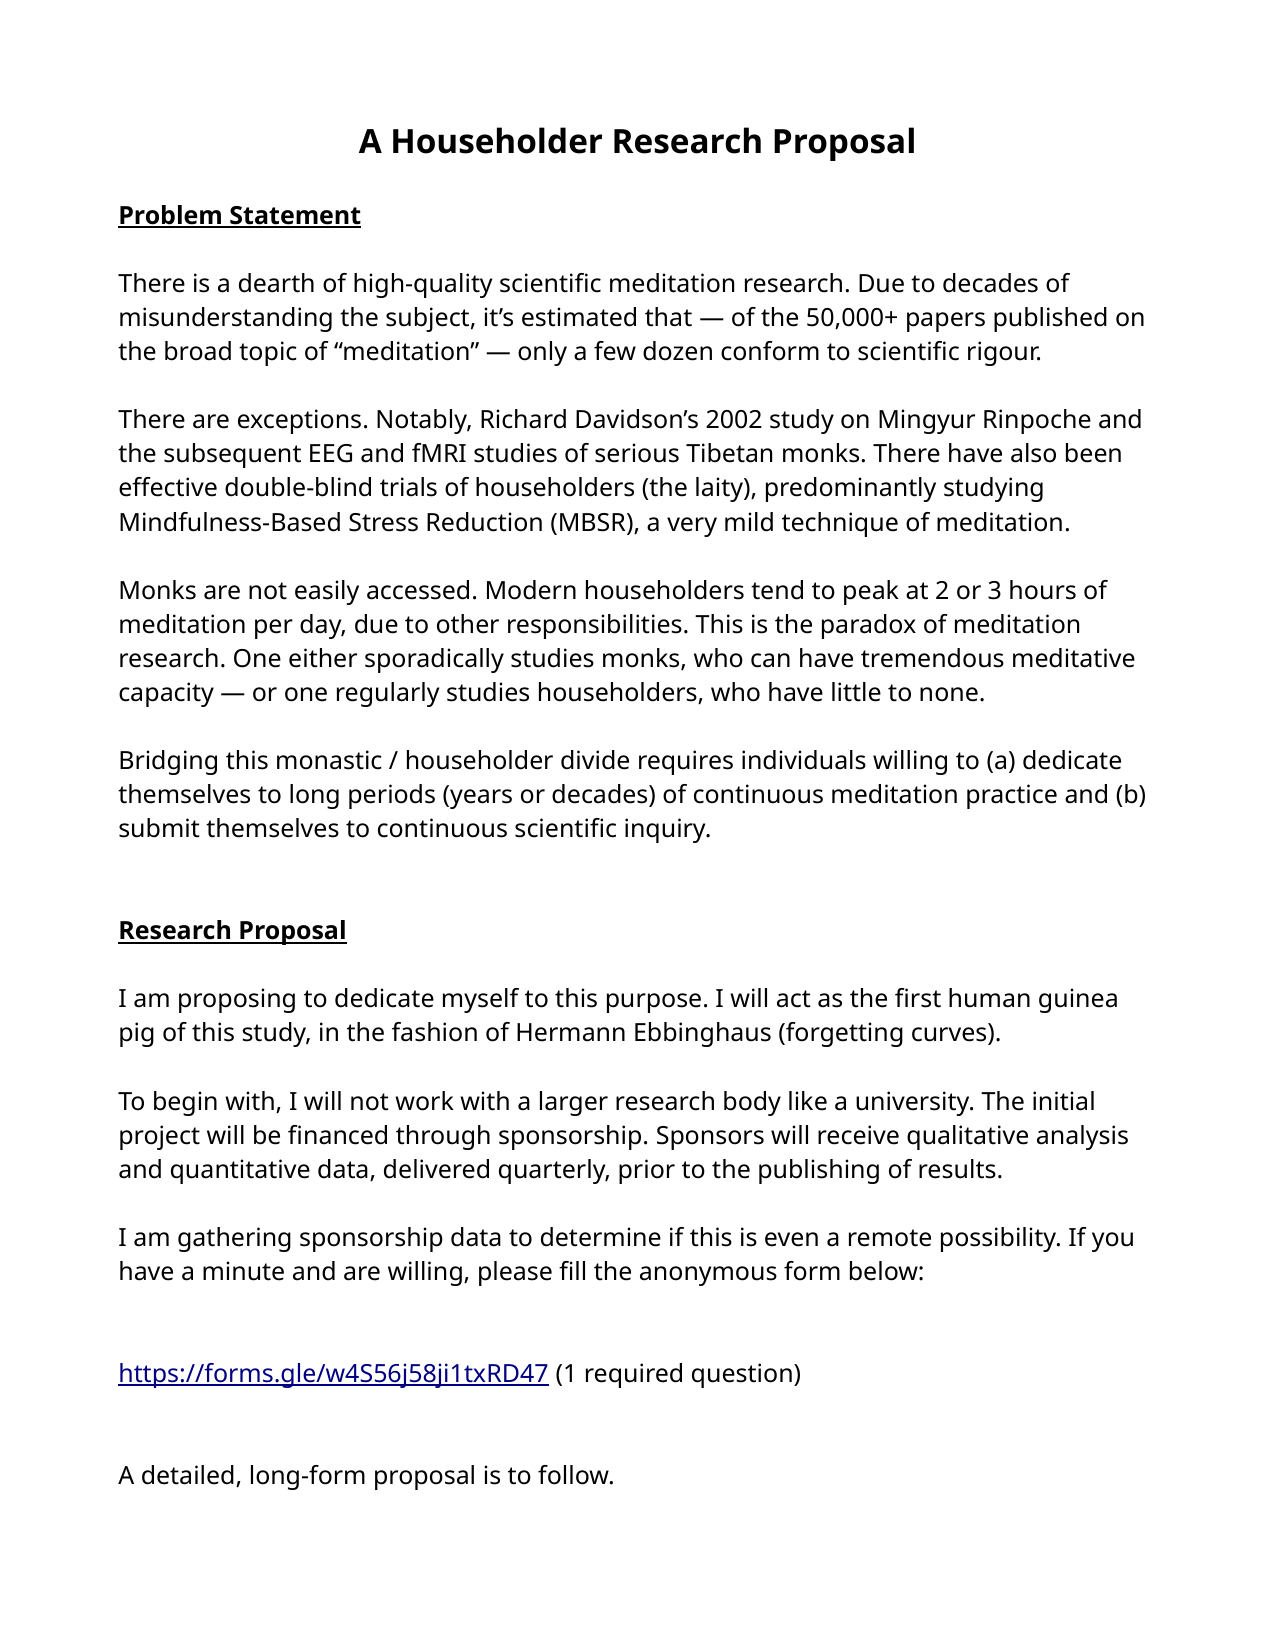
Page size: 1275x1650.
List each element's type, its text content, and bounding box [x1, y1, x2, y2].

text Monks are not easily accessed. Modern householders tend to peak at 2 or 3 hours of meditation per day, due to other responsibilities. This is the paradox of meditation research. One either sporadically studies monks, who can have tremendous meditative capacity — or one regularly studies householders, who have little to none. [118, 572, 1157, 708]
text There are exceptions. Notably, Richard Davidson’s 2002 study on Mingyur Rinpoche and the subsequent EEG and fMRI studies of serious Tibetan monks. There have also been effective double-blind trials of householders (the laity), predominantly studying Mindfulness-Based Stress Reduction (MBSR), a very mild technique of meditation. [118, 402, 1157, 538]
text To begin with, I will not work with a larger research body like a university. The initial project will be financed through sponsorship. Sponsors will receive qualitative analysis and quantitative data, delivered quarterly, prior to the publishing of results. [118, 1083, 1157, 1185]
text A detailed, long-form proposal is to follow. [118, 1458, 1157, 1492]
text There is a dearth of high-quality scientific meditation research. Due to decades of misunderstanding the subject, it’s estimated that — of the 50,000+ papers published on the broad topic of “meditation” — only a few dozen conform to scientific rigour. [118, 266, 1157, 368]
text A Householder Research Proposal [118, 118, 1157, 163]
text Problem Statement [118, 198, 1157, 232]
text Bridging this monastic / householder divide requires individuals willing to (a) dedicate themselves to long periods (years or decades) of continuous meditation practice and (b) submit themselves to continuous scientific inquiry. [118, 743, 1157, 845]
text https://forms.gle/w4S56j58ji1txRD47 (1 required question) [118, 1356, 1157, 1390]
text I am gathering sponsorship data to determine if this is even a remote possibility. If you have a minute and are willing, please fill the anonymous form below: [118, 1219, 1157, 1288]
text I am proposing to dedicate myself to this purpose. I will act as the first human guinea pig of this study, in the fashion of Hermann Ebbinghaus (forgetting curves). [118, 981, 1157, 1049]
text Research Proposal [118, 913, 1157, 947]
